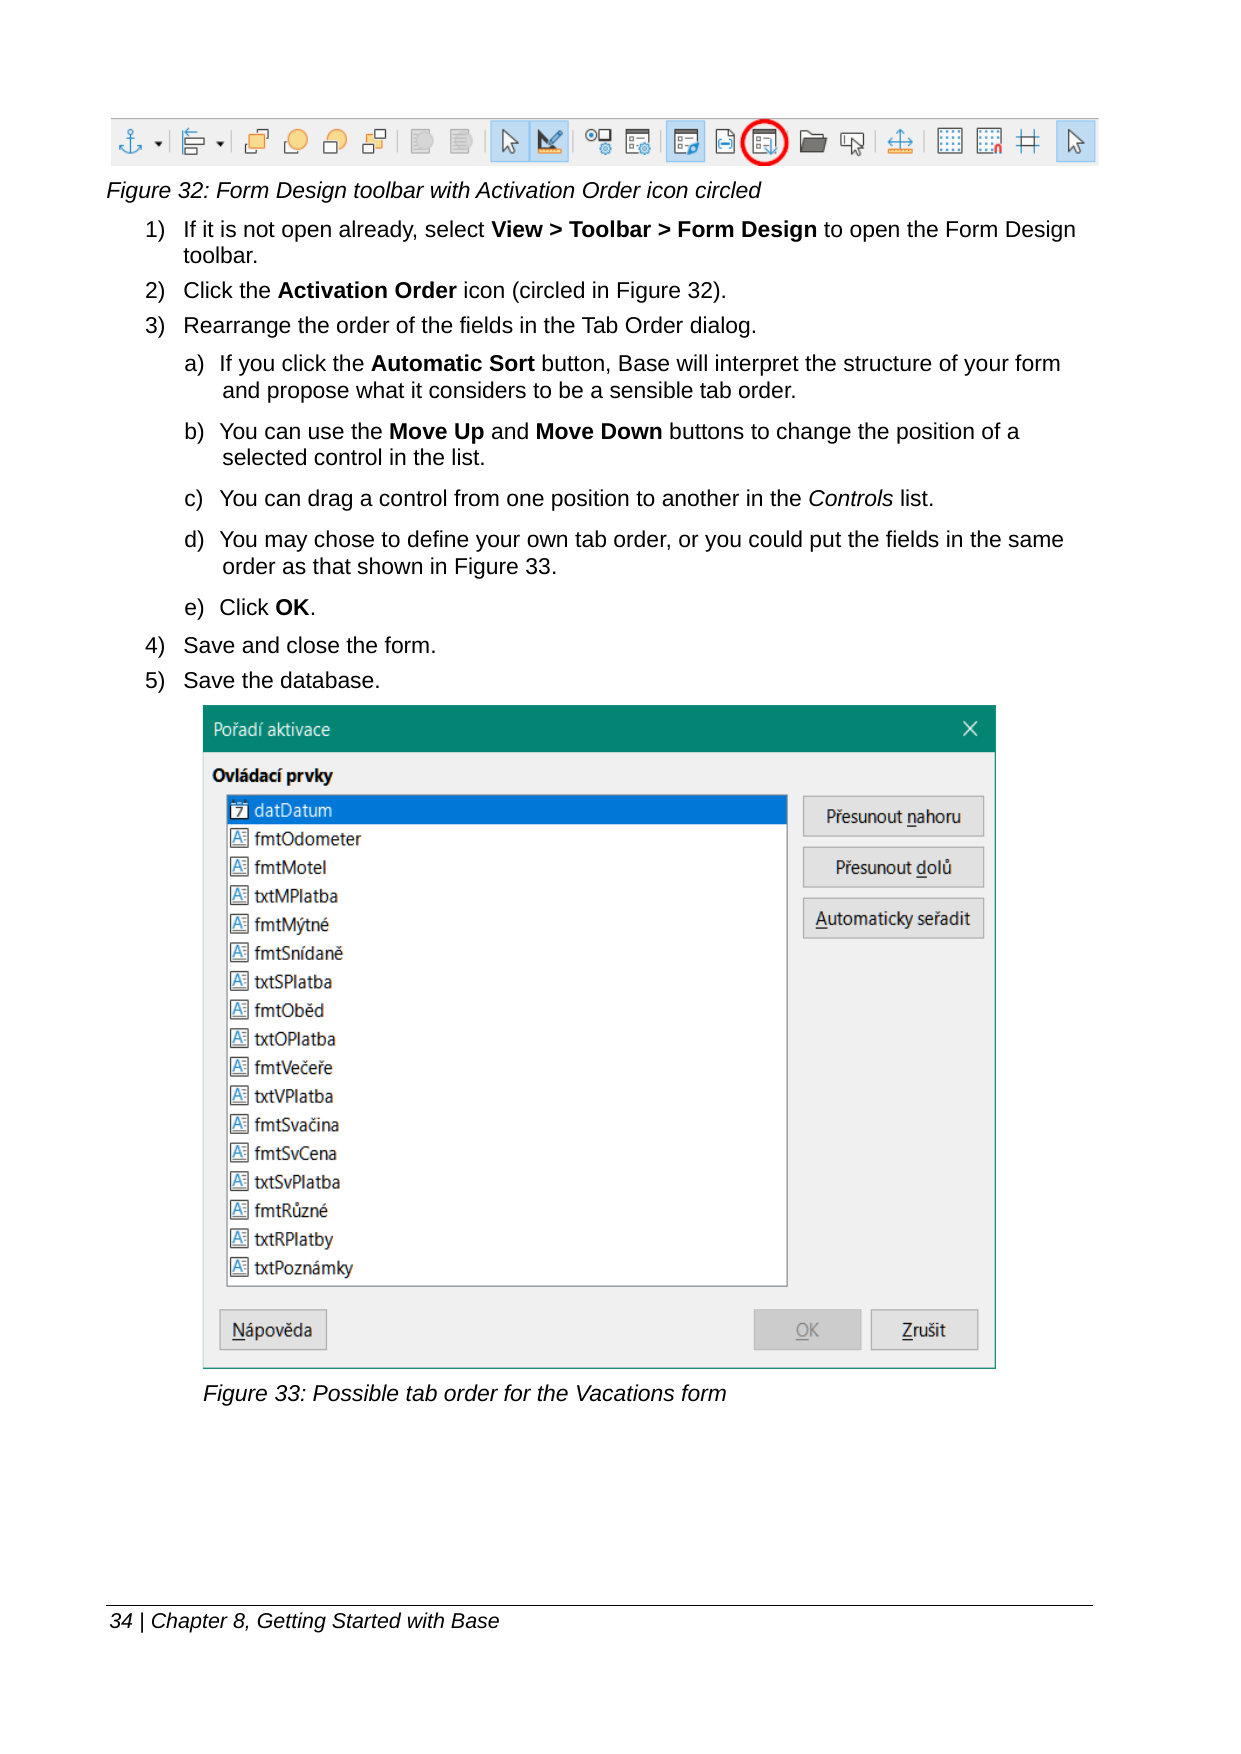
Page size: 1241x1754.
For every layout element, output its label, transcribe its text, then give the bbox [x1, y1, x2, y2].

list You may chose to define your own tab order, or you could put the fields in the same order as that shown in Figure 33. [181, 523, 1093, 582]
text Figure 33: Possible tab order for the Vacations form [203, 1380, 996, 1407]
list If you click the Automatic Sort button, Base will interpret the structure of your form and propose what it considers to be a sensible tab order. [181, 347, 1093, 406]
list If it is not open already, select View > Toolbar > Form Design to open the Form Design toolbar. [165, 216, 1093, 268]
picture [111, 118, 1099, 166]
list Save the database. [165, 667, 1093, 693]
list You can use the Move Up and Move Down buttons to change the position of a selected control in the list. [181, 415, 1093, 473]
list Rearrange the order of the fields in the Tab Order dialog. [165, 312, 1093, 339]
list Click OK. [181, 591, 1093, 623]
text Figure 32: Form Design toolbar with Activation Order icon circled [106, 177, 1103, 203]
list You can drag a control from one position to another in the Controls list. [181, 482, 1093, 514]
list Click the Activation Order icon (circled in Figure 32). [165, 277, 1093, 303]
list Save and close the form. [165, 632, 1093, 658]
picture [202, 705, 996, 1369]
